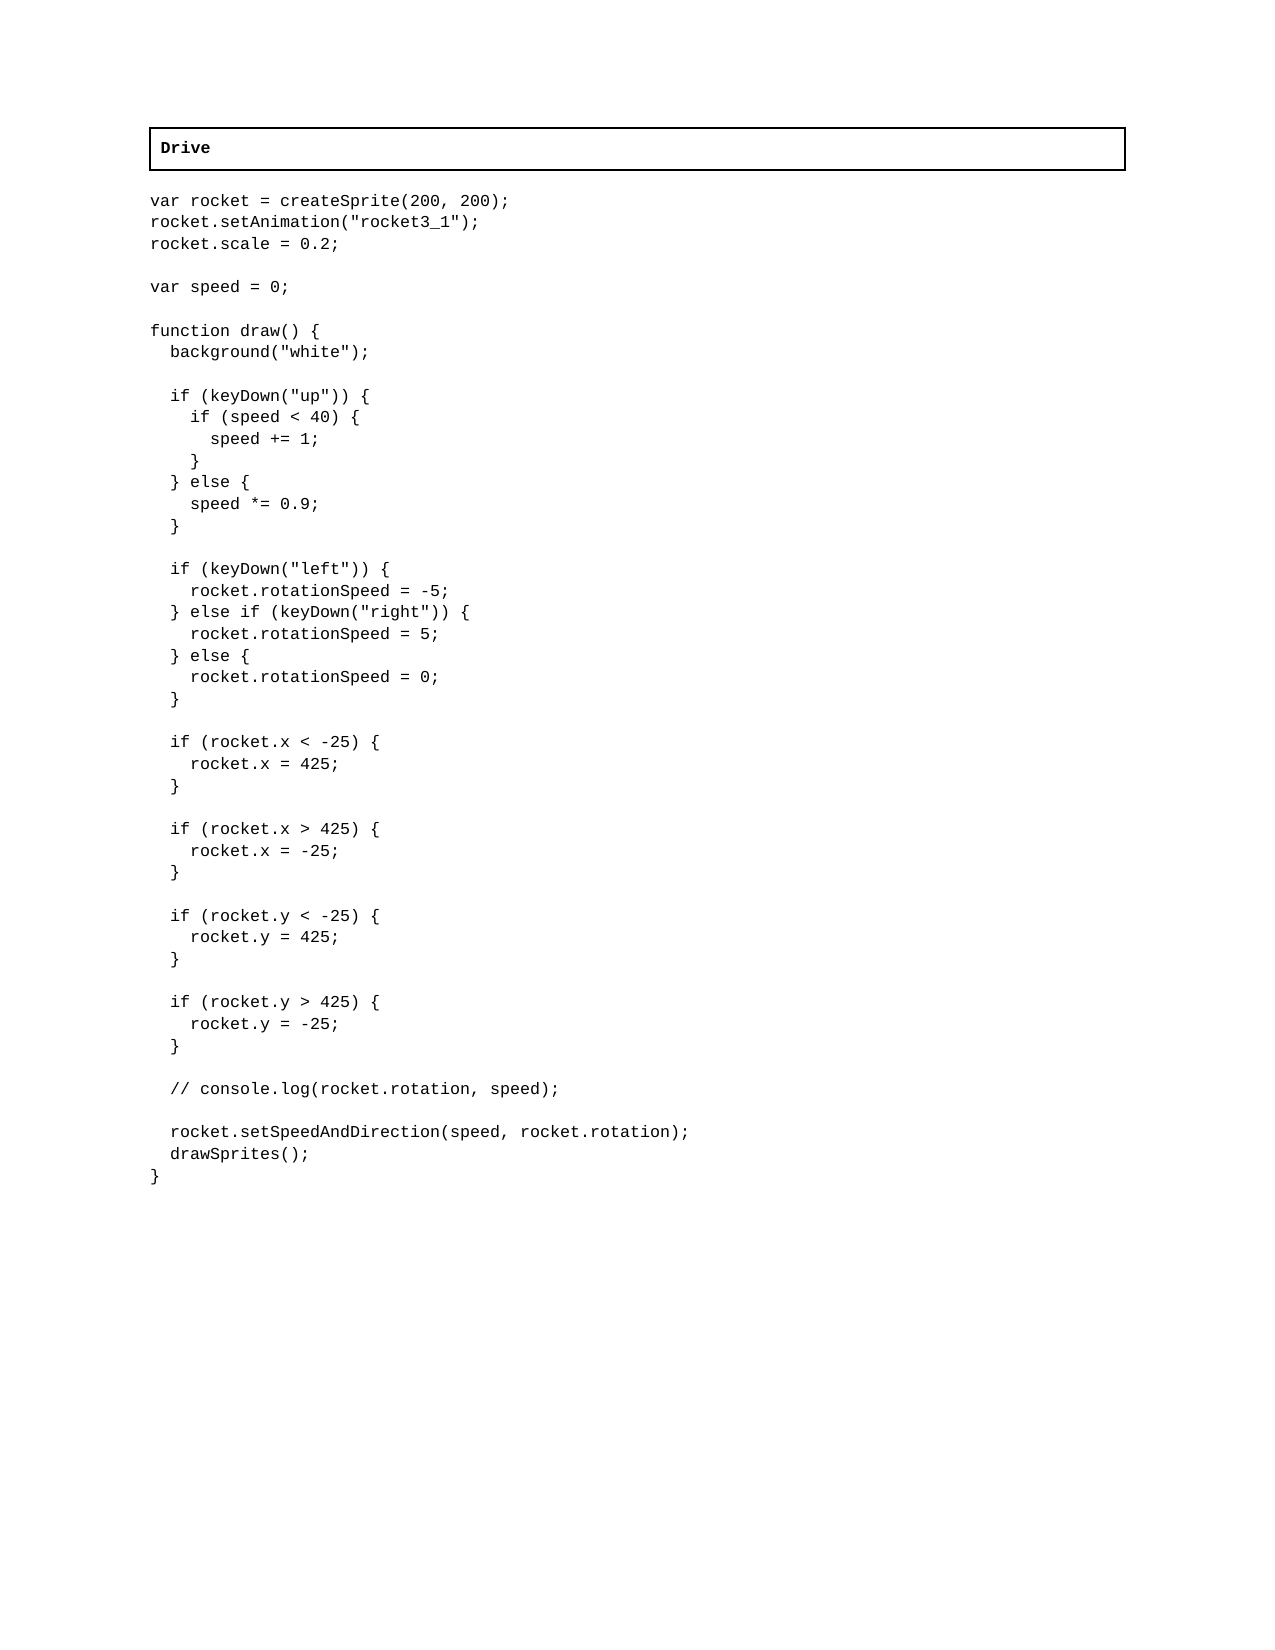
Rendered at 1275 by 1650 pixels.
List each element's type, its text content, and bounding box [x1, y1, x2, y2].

text } [150, 452, 1125, 471]
text } else if (keyDown("right")) { [150, 604, 1125, 623]
text rocket.setSpeedAndDirection(speed, rocket.rotation); [150, 1124, 1125, 1143]
text } [150, 517, 1125, 536]
text rocket.rotationSpeed = 5; [150, 626, 1125, 644]
text var rocket = createSprite(200, 200); [150, 192, 1125, 211]
text rocket.y = -25; [150, 1016, 1125, 1034]
text } [150, 777, 1125, 796]
text } [150, 951, 1125, 969]
table_header Drive [151, 129, 1124, 168]
text if (rocket.y < -25) { [150, 907, 1125, 926]
text rocket.x = -25; [150, 842, 1125, 861]
text drawSprites(); [150, 1146, 1125, 1164]
text if (keyDown("up")) { [150, 387, 1125, 406]
text rocket.y = 425; [150, 929, 1125, 948]
text } [150, 1037, 1125, 1056]
text } else { [150, 647, 1125, 666]
text rocket.rotationSpeed = -5; [150, 582, 1125, 601]
text speed += 1; [150, 431, 1125, 449]
text if (rocket.x > 425) { [150, 821, 1125, 839]
text if (keyDown("left")) { [150, 561, 1125, 579]
text // console.log(rocket.rotation, speed); [150, 1081, 1125, 1099]
text if (rocket.y > 425) { [150, 994, 1125, 1013]
text speed *= 0.9; [150, 496, 1125, 514]
text rocket.rotationSpeed = 0; [150, 669, 1125, 688]
text } else { [150, 474, 1125, 493]
text var speed = 0; [150, 279, 1125, 298]
text background("white"); [150, 344, 1125, 363]
text rocket.x = 425; [150, 756, 1125, 774]
text if (speed < 40) { [150, 409, 1125, 428]
text function draw() { [150, 322, 1125, 341]
text } [150, 864, 1125, 883]
text if (rocket.x < -25) { [150, 734, 1125, 753]
text rocket.setAnimation("rocket3_1"); [150, 214, 1125, 233]
text rocket.scale = 0.2; [150, 236, 1125, 254]
text } [150, 1167, 1125, 1186]
text } [150, 691, 1125, 709]
